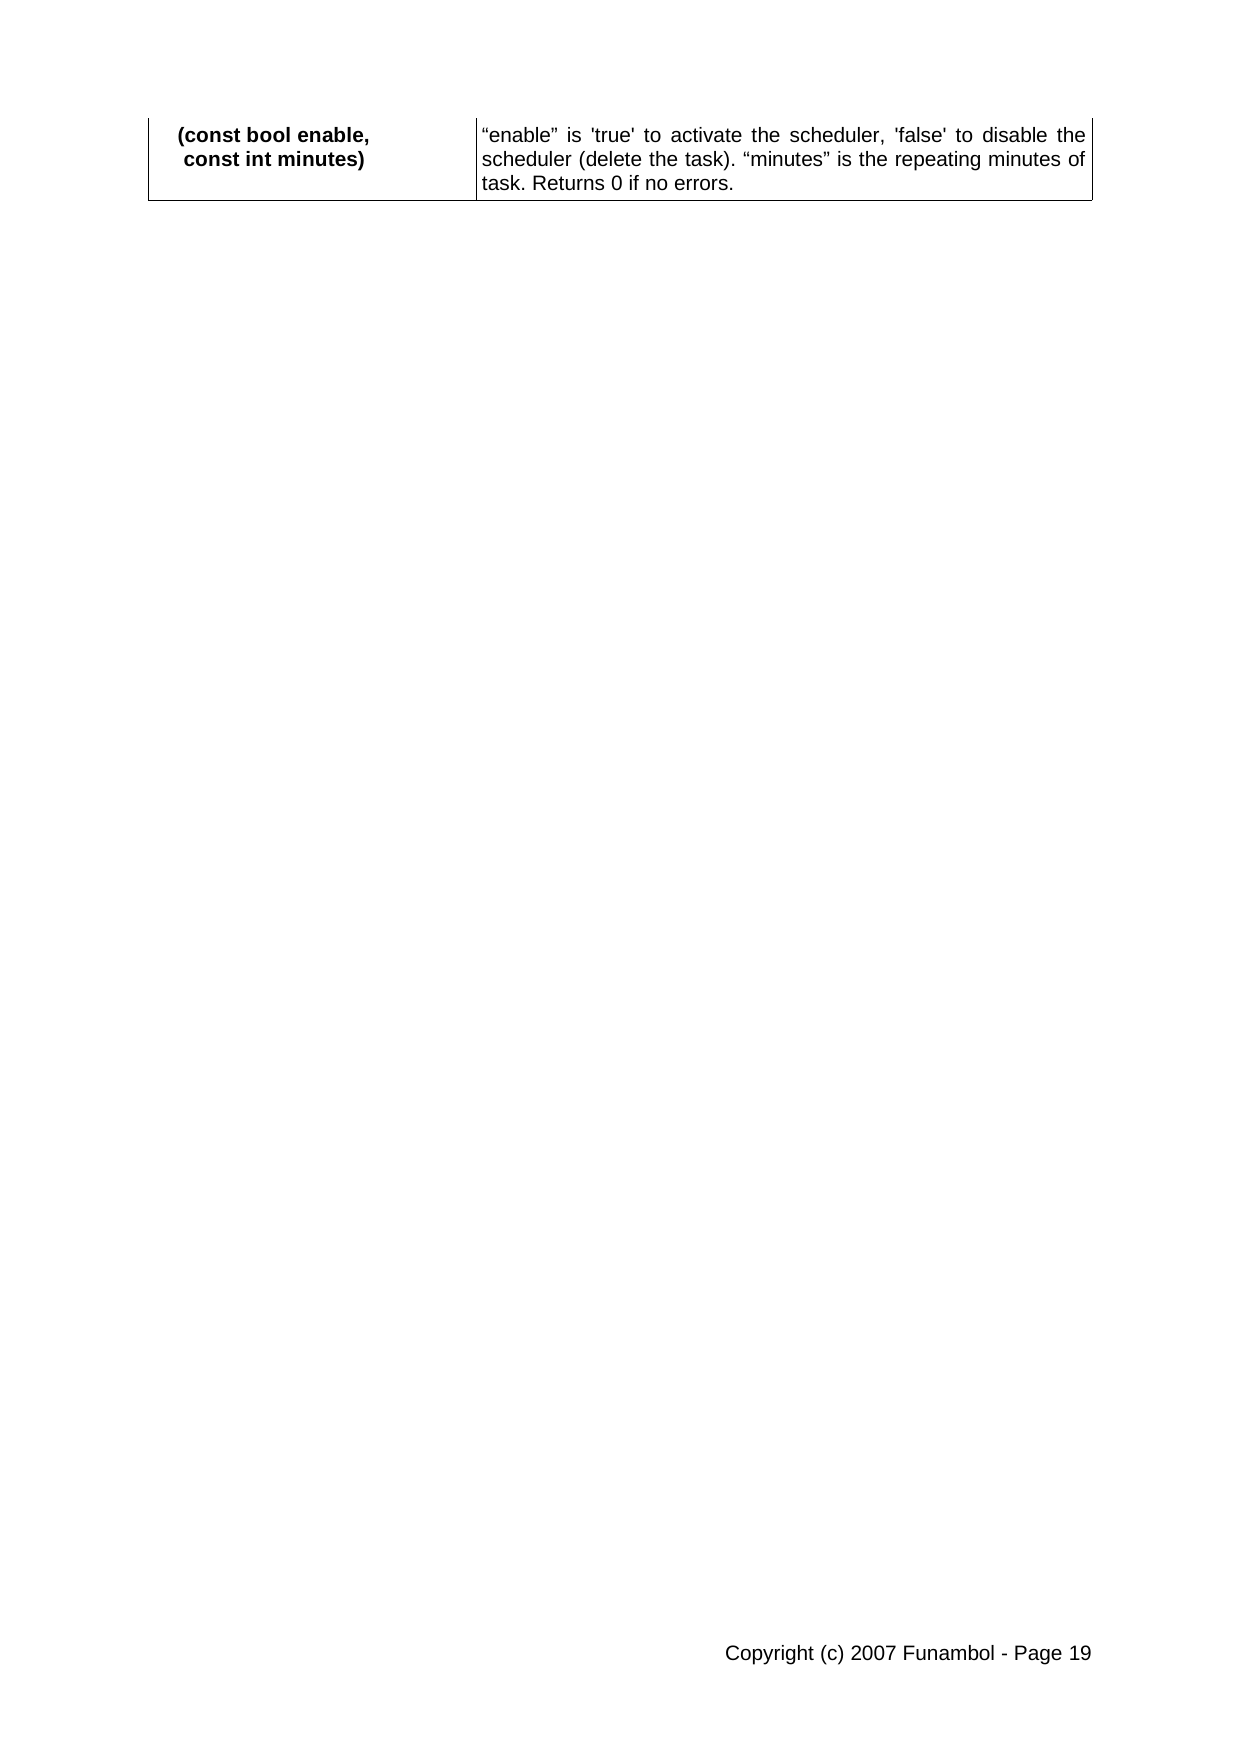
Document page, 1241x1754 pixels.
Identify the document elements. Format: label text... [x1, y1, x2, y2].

table_cell “enable” is 'true' to activate the scheduler, 'false' to disable the scheduler (delete the task). “minutes” is the repeating minutes of task. Returns 0 if no errors. [477, 118, 1092, 200]
table_cell (const bool enable, const int minutes) [149, 118, 476, 200]
